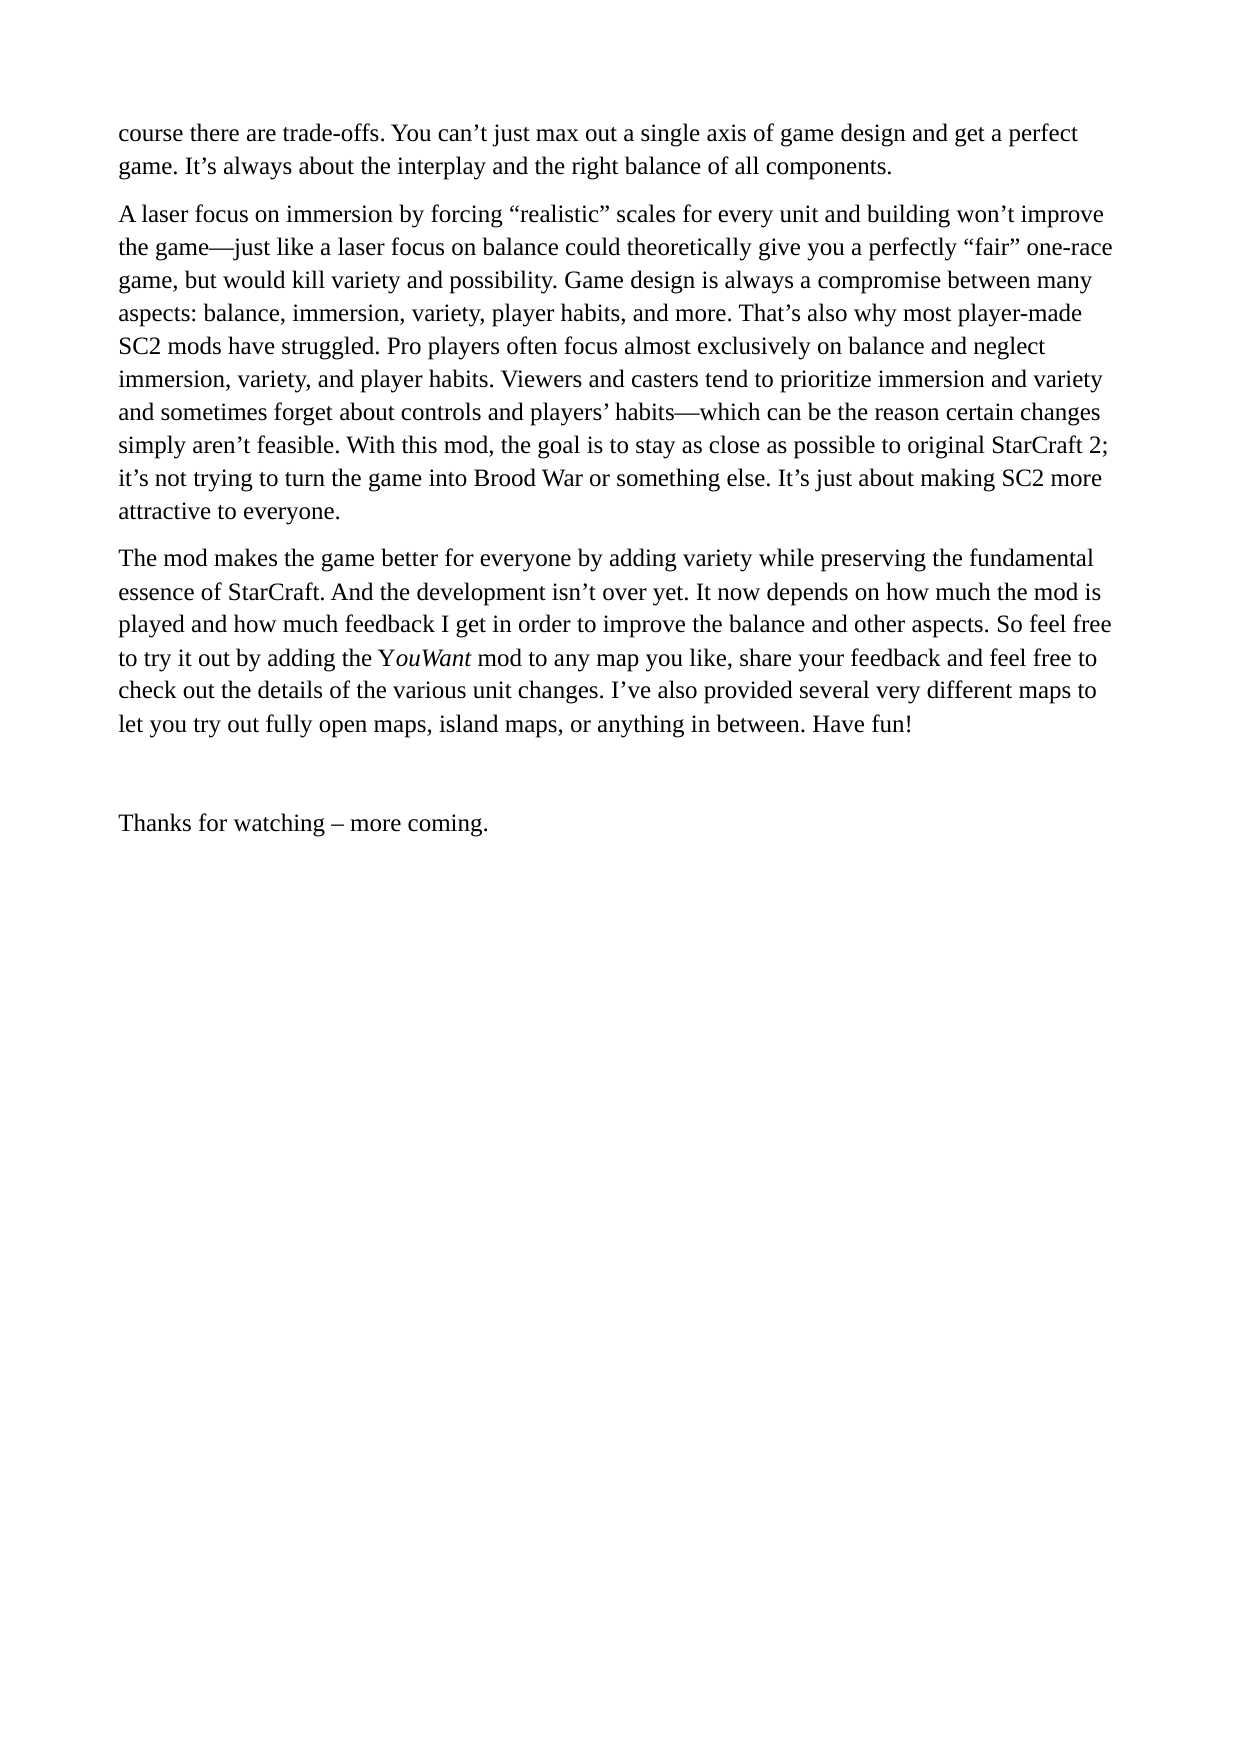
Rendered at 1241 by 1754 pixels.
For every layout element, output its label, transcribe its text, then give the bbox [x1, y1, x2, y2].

text The mod makes the game better for everyone by adding variety while preserving the fundamental essence of StarCraft. And the development isn’t over yet. It now depends on how much the mod is played and how much feedback I get in order to improve the balance and other aspects. So feel free to try it out by adding the YouWant mod to any map you like, share your feedback and feel free to check out the details of the various unit changes. I’ve also provided several very different maps to let you try out fully open maps, island maps, or anything in between. Have fun! Thanks for watching – more coming. [118, 543, 1122, 836]
text A laser focus on immersion by forcing “realistic” scales for every unit and building won’t improve the game—just like a laser focus on balance could theoretically give you a perfectly “fair” one-race game, but would kill variety and possibility. Game design is always a compromise between many aspects: balance, immersion, variety, player habits, and more. That’s also why most player-made SC2 mods have struggled. Pro players often focus almost exclusively on balance and neglect immersion, variety, and player habits. Viewers and casters tend to prioritize immersion and variety and sometimes forget about controls and players’ habits—which can be the reason certain changes simply aren’t feasible. With this mod, the goal is to stay as close as possible to original StarCraft 2; it’s not trying to turn the game into Brood War or something else. It’s just about making SC2 more attractive to everyone. [118, 199, 1122, 525]
text course there are trade-offs. You can’t just max out a single axis of game design and get a perfect game. It’s always about the interplay and the right balance of all components. [118, 118, 1122, 180]
